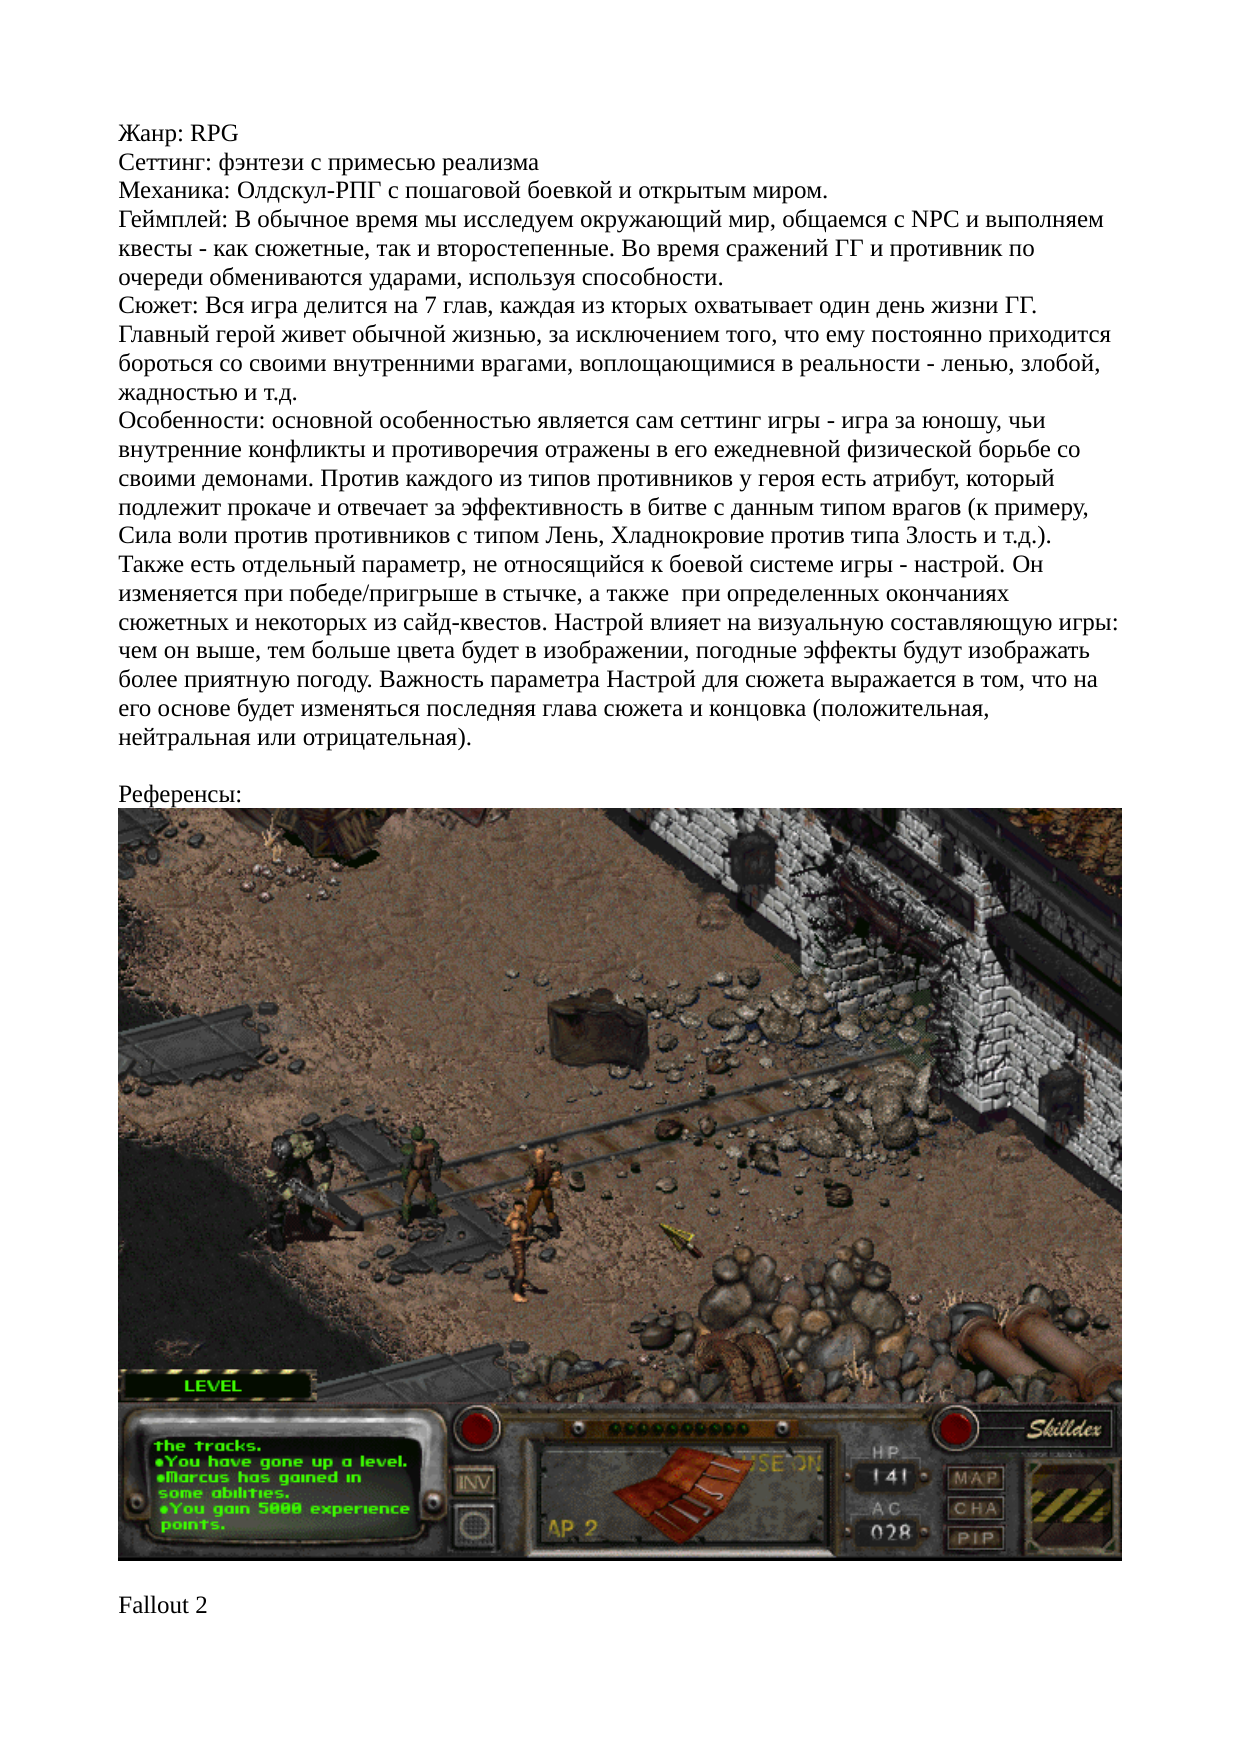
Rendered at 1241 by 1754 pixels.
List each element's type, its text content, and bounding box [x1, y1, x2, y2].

text Механика: Олдскул-РПГ с пошаговой боевкой и открытым миром. [118, 176, 1122, 204]
text Сеттинг: фэнтези с примесью реализма [118, 147, 1122, 176]
text Референсы: [118, 779, 1122, 808]
text Жанр: RPG [118, 118, 1122, 147]
text Fallout 2 [118, 1590, 1122, 1618]
text Особенности: основной особенностью является сам сеттинг игры - игра за юношу, чьи внутренние конфликты и противоречия отражены в его ежедневной физической борьбе со своими демонами. Против каждого из типов противников у героя есть атрибут, который подлежит прокаче и отвечает за эффективность в битве с данным типом врагов (к примеру, Сила воли против противников с типом Лень, Хладнокровие против типа Злость и т.д.). Также есть отдельный параметр, не относящийся к боевой системе игры - настрой. Он изменяется при победе/пригрыше в стычке, а также при определенных окончаниях сюжетных и некоторых из сайд-квестов. Настрой влияет на визуальную составляющую игры: чем он выше, тем больше цвета будет в изображении, погодные эффекты будут изображать более приятную погоду. Важность параметра Настрой для сюжета выражается в том, что на его основе будет изменяться последняя глава сюжета и концовка (положительная, нейтральная или отрицательная). [118, 406, 1122, 751]
text Геймплей: В обычное время мы исследуем окружающий мир, общаемся с NPC и выполняем квесты - как сюжетные, так и второстепенные. Во время сражений ГГ и противник по очереди обмениваются ударами, используя способности. [118, 204, 1122, 291]
text Сюжет: Вся игра делится на 7 глав, каждая из кторых охватывает один день жизни ГГ. Главный герой живет обычной жизнью, за исключением того, что ему постоянно приходится бороться со своими внутренними врагами, воплощающимися в реальности - ленью, злобой, жадностью и т.д. [118, 291, 1122, 406]
picture [118, 808, 1122, 1561]
